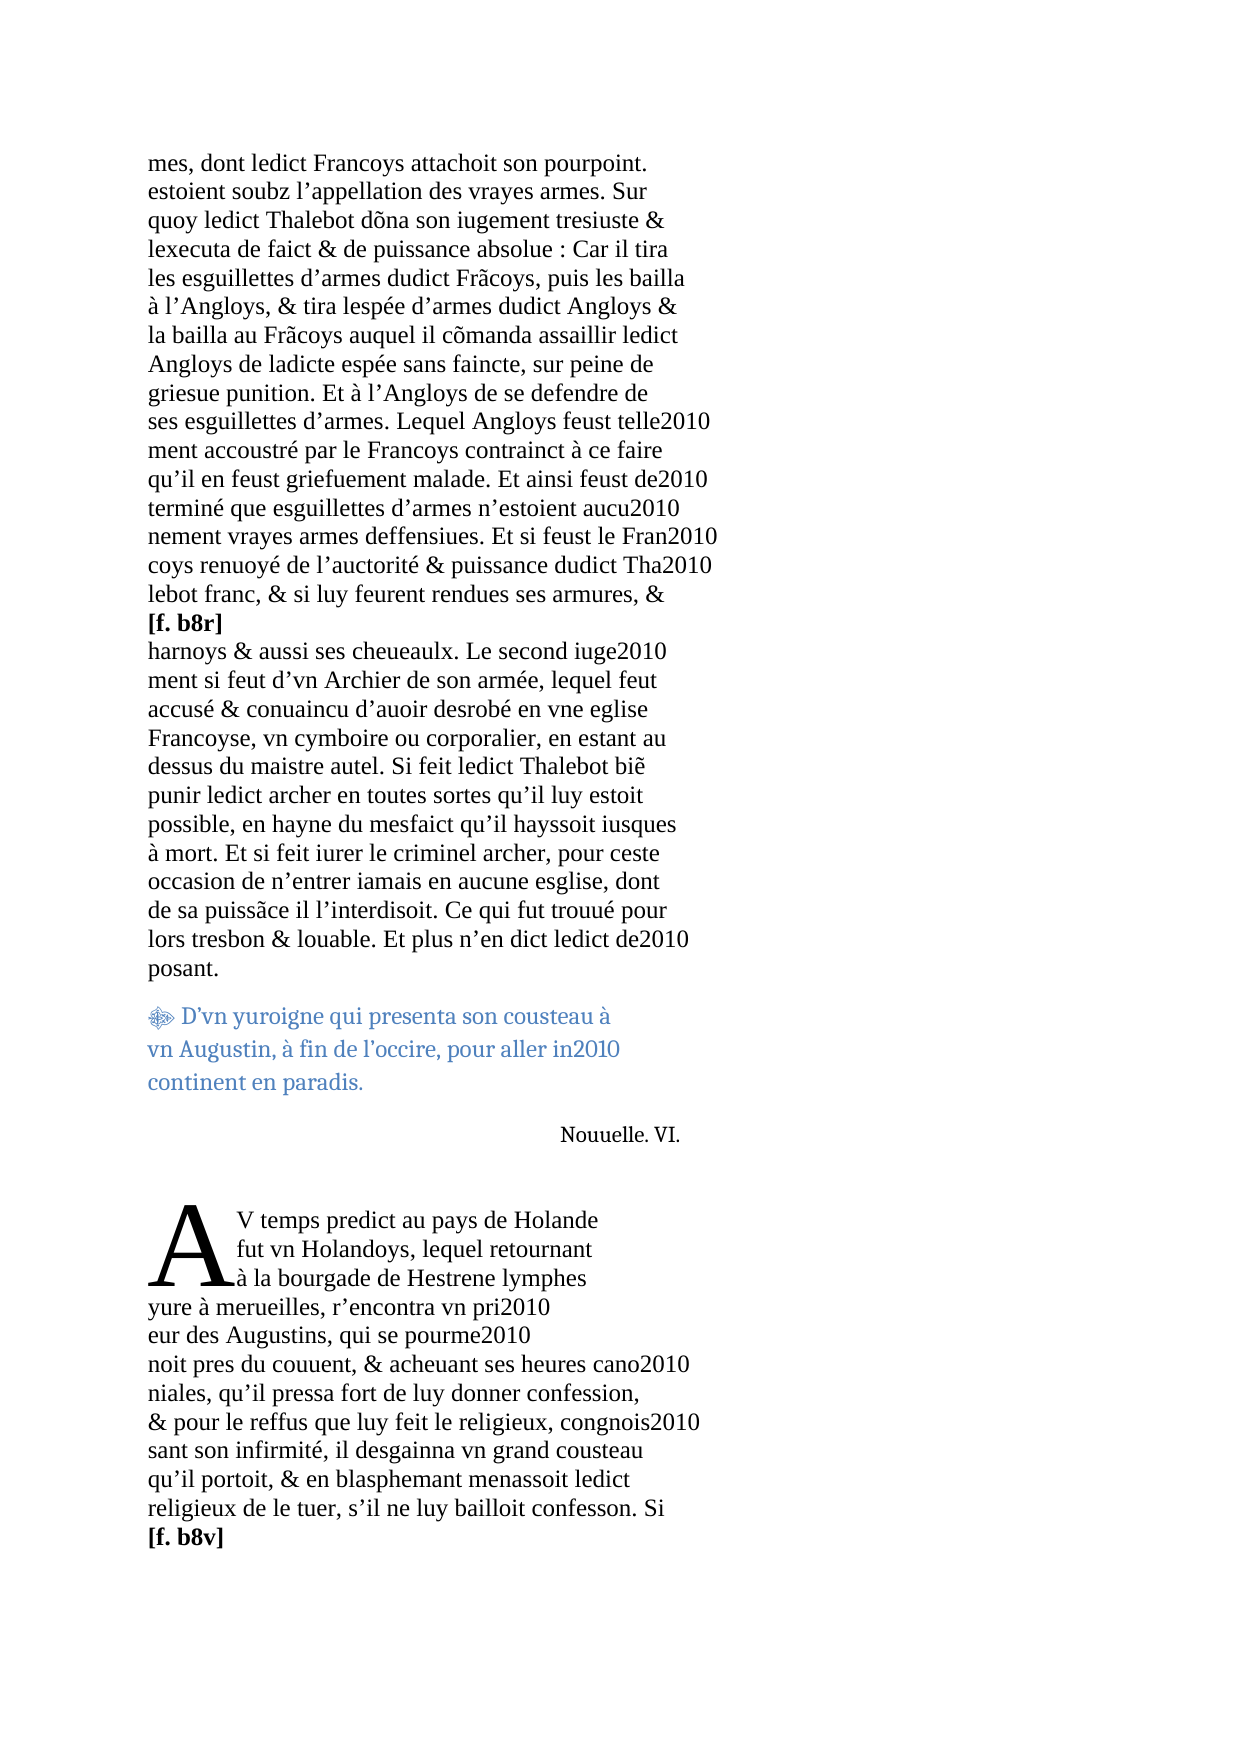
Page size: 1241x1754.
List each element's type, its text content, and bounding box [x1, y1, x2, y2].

text mes, dont ledict Francoys attachoit son pourpoint. estoient soubz l’appellation des vrayes armes. Sur quoy ledict Thalebot dõna son iugement tresiuste & lexecuta de faict & de puissance absolue : Car il tira les esguillettes d’armes dudict Frãcoys, puis les bailla à l’Angloys, & tira lespée d’armes dudict Angloys & la bailla au Frãcoys auquel il cõmanda assaillir ledict Angloys de ladicte espée sans faincte, sur peine de griesue punition. Et à l’Angloys de se defendre de ses esguillettes d’armes. Lequel Angloys feust telle2010 ment accoustré par le Francoys contrainct à ce faire qu’il en feust griefuement malade. Et ainsi feust de2010 terminé que esguillettes d’armes n’estoient aucu2010 nement vrayes armes deffensiues. Et si feust le Fran2010 coys renuoyé de l’auctorité & puissance dudict Tha2010 lebot franc, & si luy feurent rendues ses armures, & [f. b8r] harnoys & aussi ses cheueaulx. Le second iuge2010 ment si feut d’vn Archier de son armée, lequel feut accusé & conuaincu d’auoir desrobé en vne eglise Francoyse, vn cymboire ou corporalier, en estant au dessus du maistre autel. Si feit ledict Thalebot biẽ punir ledict archer en toutes sortes qu’il luy estoit possible, en hayne du mesfaict qu’il hayssoit iusques à mort. Et si feit iurer le criminel archer, pour ceste occasion de n’entrer iamais en aucune esglise, dont de sa puissãce il l’interdisoit. Ce qui fut trouué pour lors tresbon & louable. Et plus n’en dict ledict de2010 posant. [148, 148, 1093, 981]
text AV temps predict au pays de Holande fut vn Holandoys, lequel retournant à la bourgade de Hestrene lymphes yure à merueilles, r’encontra vn pri2010 eur des Augustins, qui se pourme2010 noit pres du couuent, & acheuant ses heures cano2010 niales, qu’il pressa fort de luy donner confession, & pour le reffus que luy feit le religieux, congnois2010 sant son infirmité, il desgainna vn grand cousteau qu’il portoit, & en blasphemant menassoit ledict religieux de le tuer, s’il ne luy bailloit confesson. Si [f. b8v] [148, 1205, 1093, 1550]
subtitle Nouuelle. VI. [148, 1122, 1093, 1148]
subtitle ❧ D’vn yuroigne qui presenta son cousteau à vn Augustin, à fin de l’occire, pour aller in2010 continent en paradis. [148, 1002, 1093, 1097]
